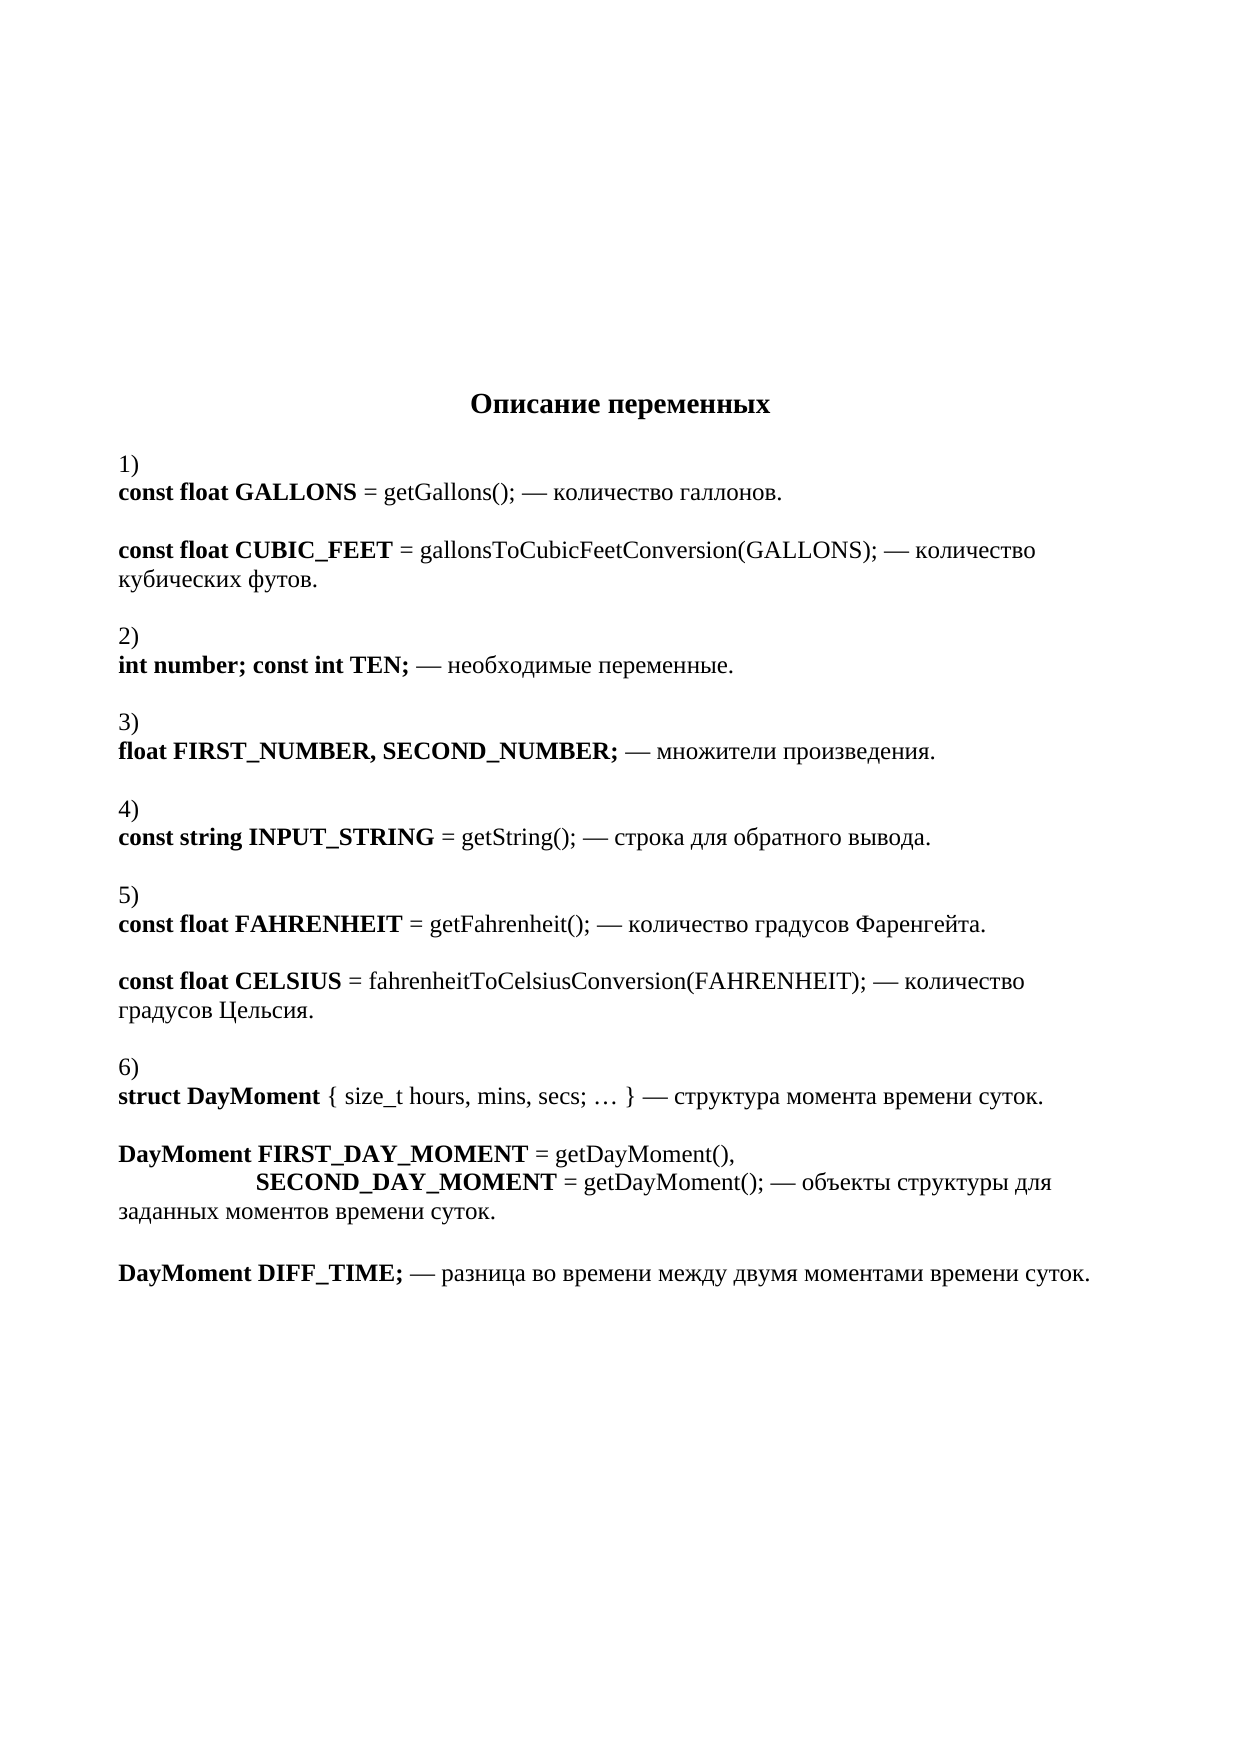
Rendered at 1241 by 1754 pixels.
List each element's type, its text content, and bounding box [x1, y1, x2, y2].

text SECOND_DAY_MOMENT = getDayMoment(); — объекты структуры для заданных моментов времени суток. [118, 1167, 1122, 1225]
text const float GALLONS = getGallons(); — количество галлонов. [118, 477, 1122, 506]
text 1) [118, 449, 1122, 477]
text const float CUBIC_FEET = gallonsToCubicFeetConversion(GALLONS); — количество кубических футов. [118, 535, 1122, 592]
text struct DayMoment { size_t hours, mins, secs; … } — структура момента времени суток. [118, 1081, 1122, 1110]
text 3) [118, 707, 1122, 736]
text float FIRST_NUMBER, SECOND_NUMBER; — множители произведения. [118, 736, 1122, 765]
text 2) [118, 621, 1122, 650]
text 5) [118, 880, 1122, 909]
text 6) [118, 1052, 1122, 1081]
text Описание переменных [118, 386, 1122, 420]
text const float FAHRENHEIT = getFahrenheit(); — количество градусов Фаренгейта. [118, 909, 1122, 937]
text const string INPUT_STRING = getString(); — строка для обратного вывода. [118, 822, 1122, 851]
text DayMoment FIRST_DAY_MOMENT = getDayMoment(), [118, 1139, 1122, 1167]
text 4) [118, 794, 1122, 822]
text DayMoment DIFF_TIME; — разница во времени между двумя моментами времени суток. [118, 1258, 1122, 1287]
text const float CELSIUS = fahrenheitToCelsiusConversion(FAHRENHEIT); — количество градусов Цельсия. [118, 966, 1122, 1024]
text int number; const int TEN; — необходимые переменные. [118, 650, 1122, 679]
